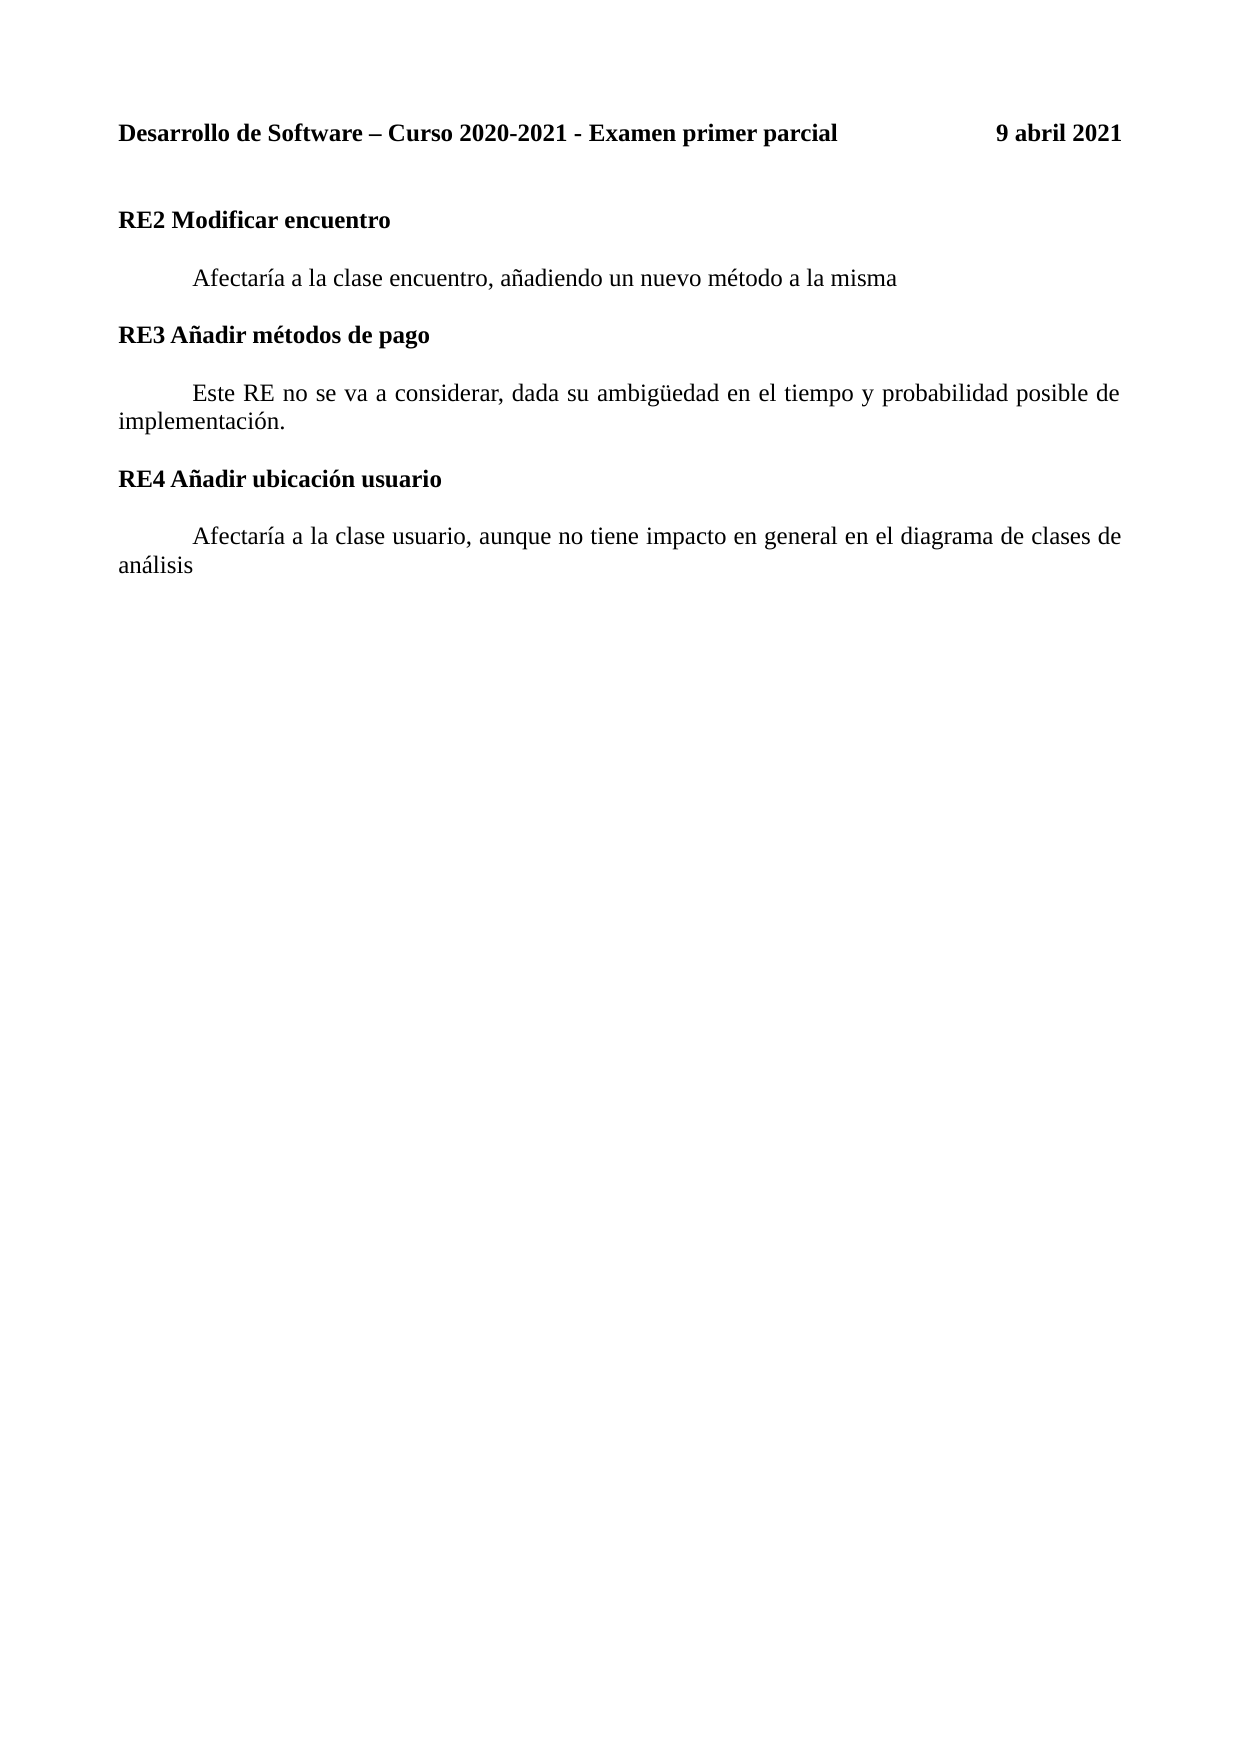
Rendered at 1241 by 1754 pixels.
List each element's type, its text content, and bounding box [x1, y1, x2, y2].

text Afectaría a la clase usuario, aunque no tiene impacto en general en el diagrama de clases de análisis [118, 521, 1122, 579]
text RE4 Añadir ubicación usuario [118, 464, 1122, 493]
text RE3 Añadir métodos de pago [118, 320, 1122, 349]
text RE2 Modificar encuentro [118, 205, 1122, 234]
text Este RE no se va a considerar, dada su ambigüedad en el tiempo y probabilidad posible de implementación. [118, 378, 1122, 435]
text Afectaría a la clase encuentro, añadiendo un nuevo método a la misma [118, 263, 1122, 291]
